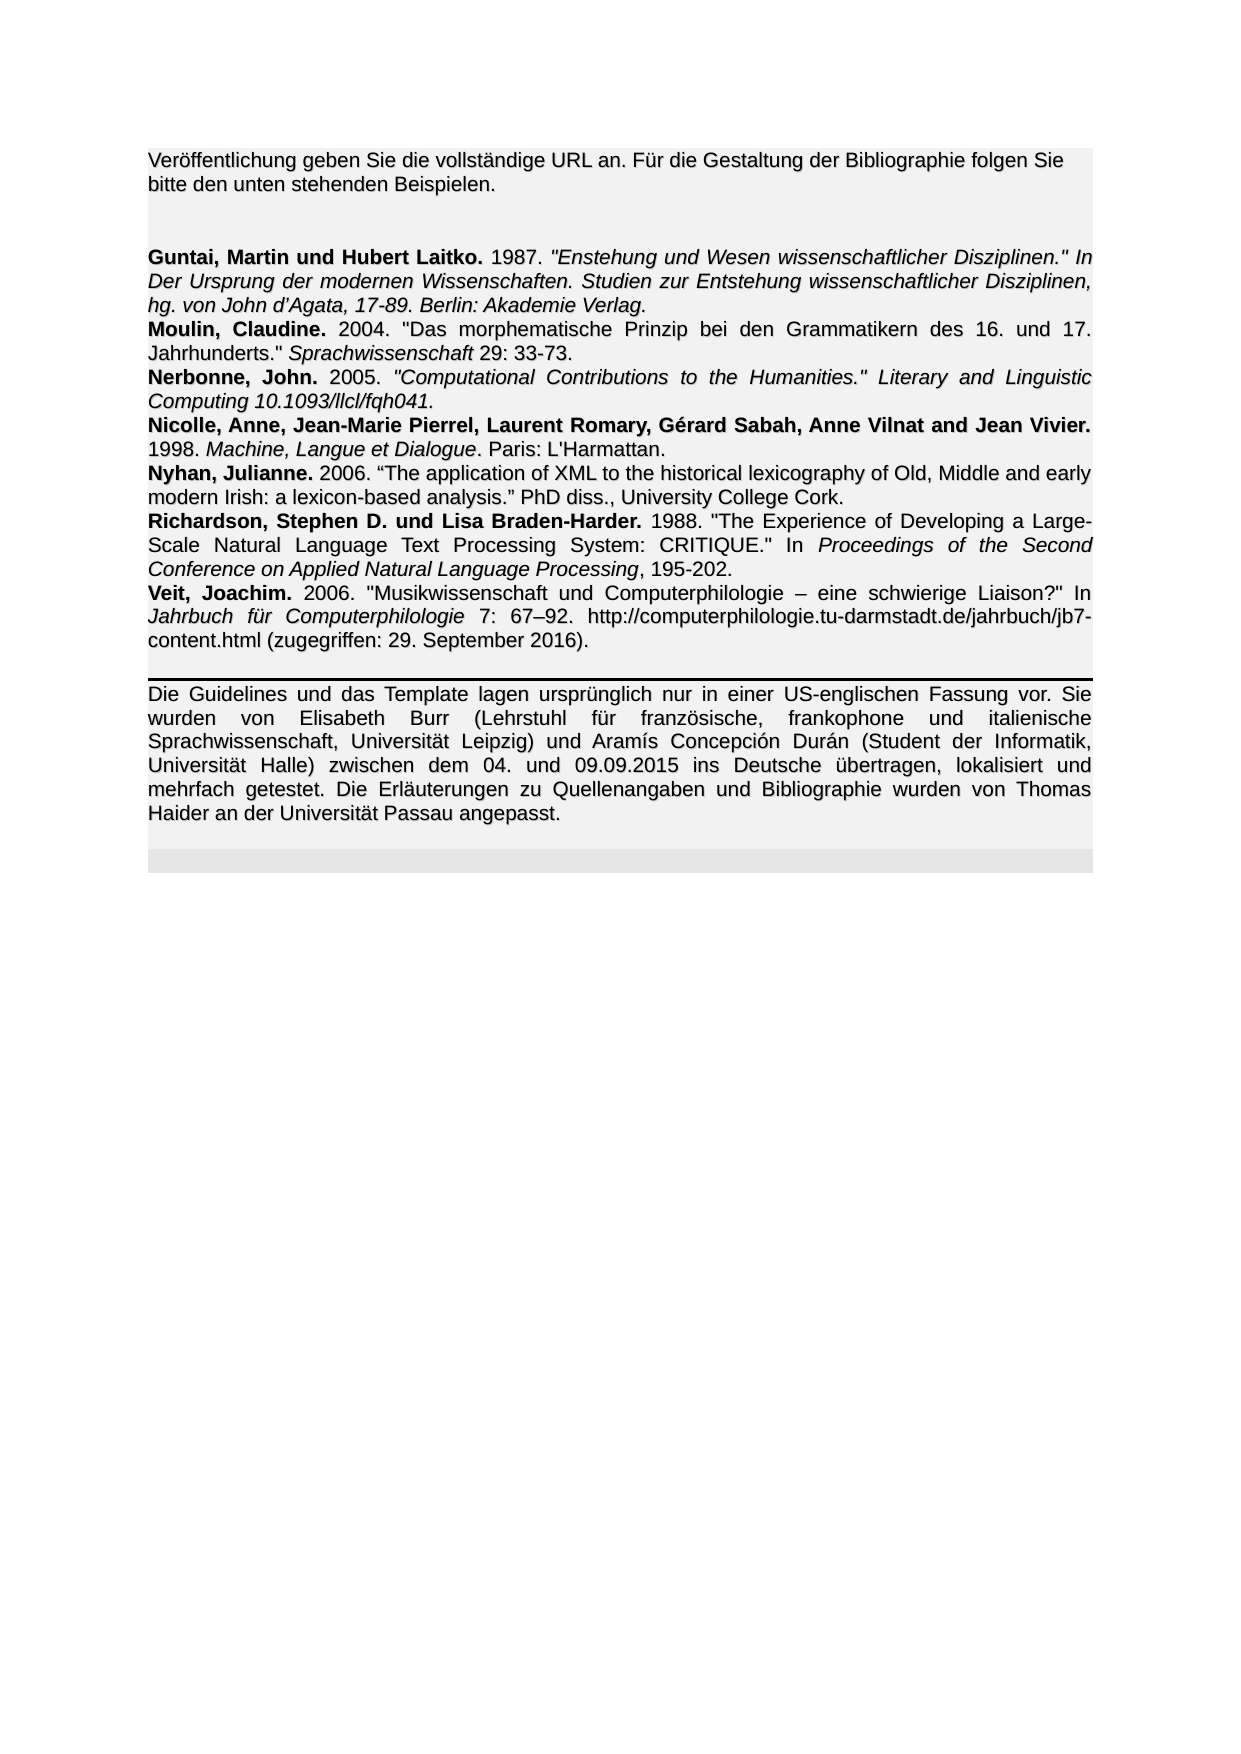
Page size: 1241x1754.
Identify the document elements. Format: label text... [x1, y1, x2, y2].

text Guntai, Martin und Hubert Laitko. 1987. "Enstehung und Wesen wissenschaftlicher Disziplinen." In Der Ursprung der modernen Wissenschaften. Studien zur Entstehung wissenschaftlicher Disziplinen, hg. von John d’Agata, 17-89. Berlin: Akademie Verlag. [148, 245, 1093, 317]
text Veit, Joachim. 2006. "Musikwissenschaft und Computerphilologie – eine schwierige Liaison?" In Jahrbuch für Computerphilologie 7: 67–92. http://computerphilologie.tu-darmstadt.de/jahrbuch/jb7-content.html (zugegriffen: 29. September 2016). [148, 580, 1093, 652]
text Die Guidelines und das Template lagen ursprünglich nur in einer US-englischen Fassung vor. Sie wurden von Elisabeth Burr (Lehrstuhl für französische, frankophone und italienische Sprachwissenschaft, Universität Leipzig) und Aramís Concepción Durán (Student der Informatik, Universität Halle) zwischen dem 04. und 09.09.2015 ins Deutsche übertragen, lokalisiert und mehrfach getestet. Die Erläuterungen zu Quellenangaben und Bibliographie wurden von Thomas Haider an der Universität Passau angepasst. [148, 681, 1093, 825]
text Moulin, Claudine. 2004. "Das morphematische Prinzip bei den Grammatikern des 16. und 17. Jahrhunderts." Sprachwissenschaft 29: 33-73. [148, 317, 1093, 365]
text Nerbonne, John. 2005. "Computational Contributions to the Humanities." Literary and Linguistic Computing 10.1093/llcl/fqh041. [148, 365, 1093, 413]
text Richardson, Stephen D. und Lisa Braden-Harder. 1988. "The Experience of Developing a Large-Scale Natural Language Text Processing System: CRITIQUE." In Proceedings of the Second Conference on Applied Natural Language Processing, 195-202. [148, 508, 1093, 580]
text Veröffentlichung geben Sie die vollständige URL an. Für die Gestaltung der Bibliographie folgen Sie bitte den unten stehenden Beispielen. [148, 148, 1093, 196]
text Nicolle, Anne, Jean-Marie Pierrel, Laurent Romary, Gérard Sabah, Anne Vilnat and Jean Vivier. 1998. Machine, Langue et Dialogue. Paris: L'Harmattan. [148, 413, 1093, 461]
text Nyhan, Julianne. 2006. “The application of XML to the historical lexicography of Old, Middle and early modern Irish: a lexicon-based analysis.” PhD diss., University College Cork. [148, 461, 1093, 508]
